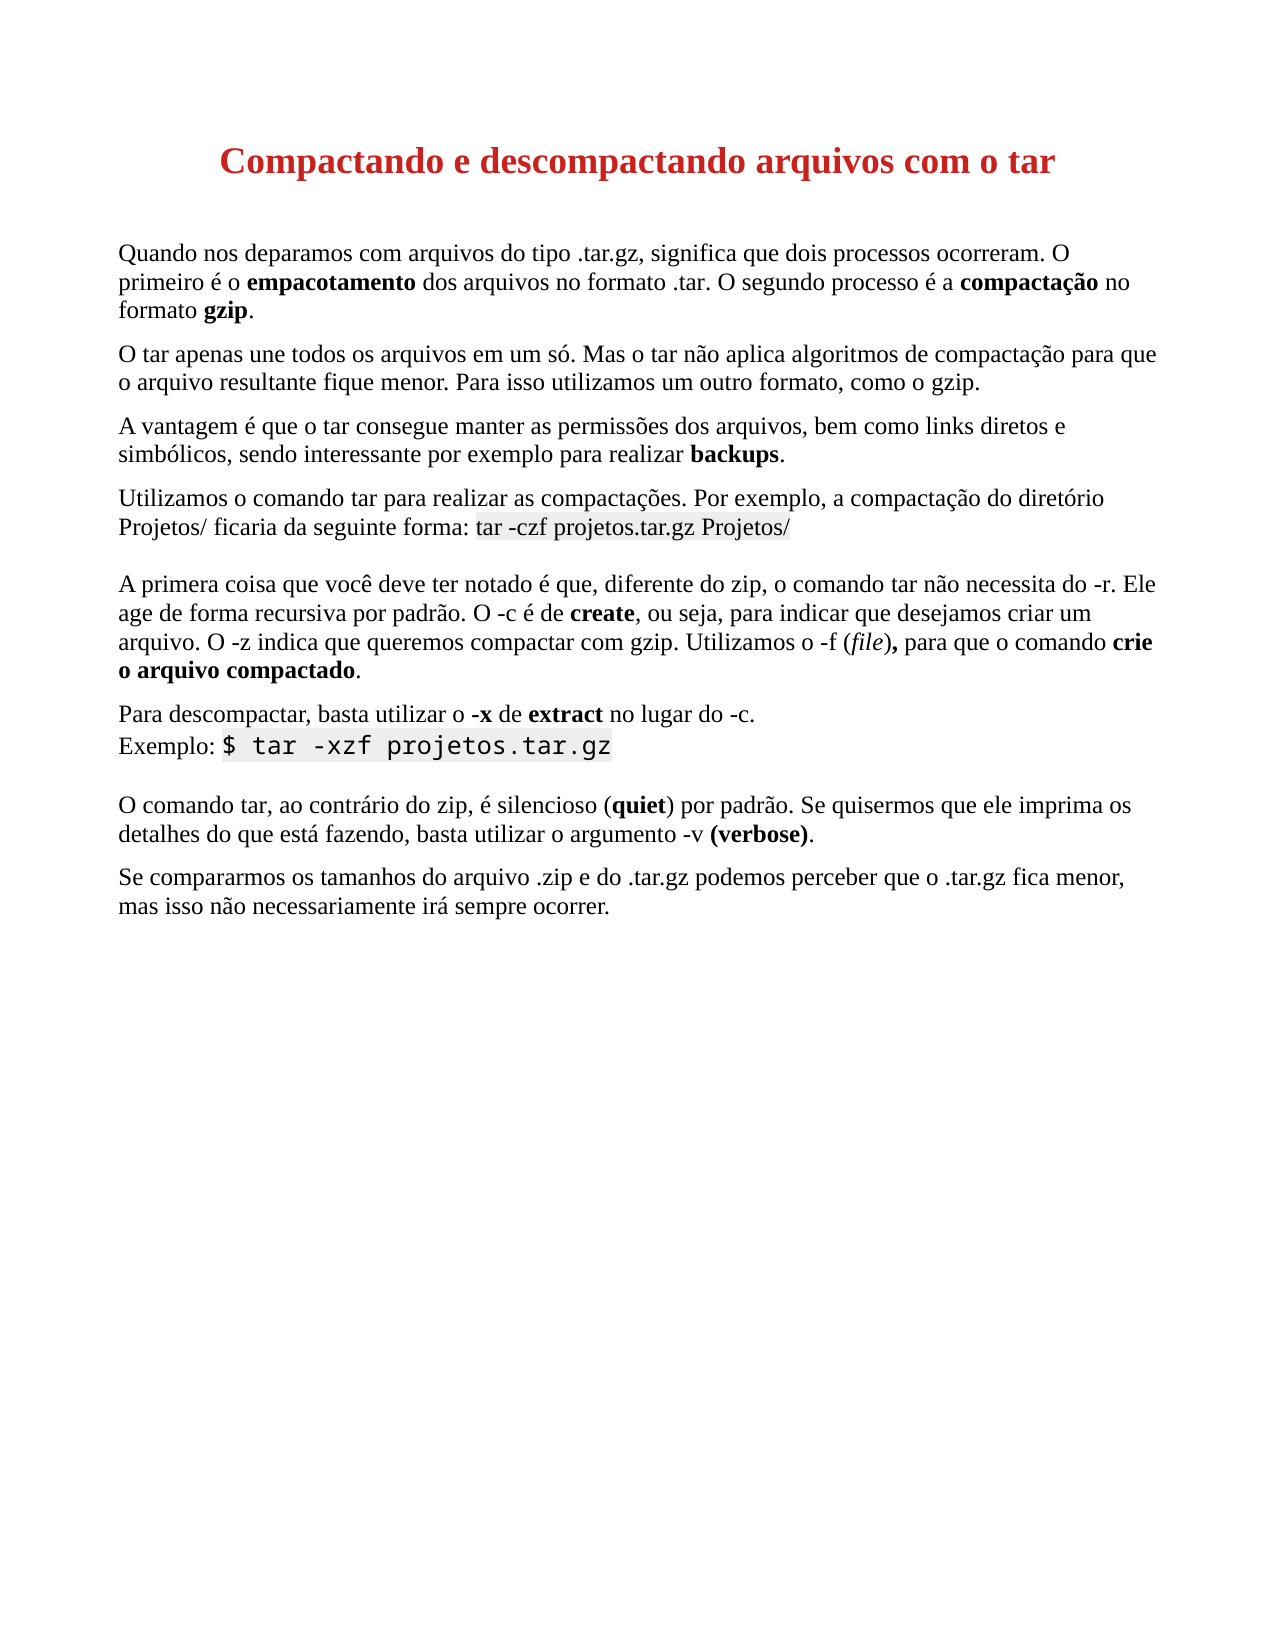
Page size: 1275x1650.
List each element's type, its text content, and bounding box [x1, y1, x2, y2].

text A vantagem é que o tar consegue manter as permissões dos arquivos, bem como links diretos e simbólicos, sendo interessante por exemplo para realizar backups. [118, 411, 1157, 468]
subtitle Compactando e descompactando arquivos com o tar [118, 139, 1157, 182]
text Para descompactar, basta utilizar o -x de extract no lugar do -c. Exemplo: $ tar -xzf projetos.tar.gz O comando tar, ao contrário do zip, é silencioso (quiet) por padrão. Se quisermos que ele imprima os detalhes do que está fazendo, basta utilizar o argumento -v (verbose). [118, 699, 1157, 848]
text O tar apenas une todos os arquivos em um só. Mas o tar não aplica algoritmos de compactação para que o arquivo resultante fique menor. Para isso utilizamos um outro formato, como o gzip. [118, 339, 1157, 396]
text Se compararmos os tamanhos do arquivo .zip e do .tar.gz podemos perceber que o .tar.gz fica menor, mas isso não necessariamente irá sempre ocorrer. [118, 862, 1157, 920]
text Utilizamos o comando tar para realizar as compactações. Por exemplo, a compactação do diretório Projetos/ ficaria da seguinte forma: tar -czf projetos.tar.gz Projetos/ A primera coisa que você deve ter notado é que, diferente do zip, o comando tar não necessita do -r. Ele age de forma recursiva por padrão. O -c é de create, ou seja, para indicar que desejamos criar um arquivo. O -z indica que queremos compactar com gzip. Utilizamos o -f (file), para que o comando crie o arquivo compactado. [118, 483, 1157, 684]
text Quando nos deparamos com arquivos do tipo .tar.gz, significa que dois processos ocorreram. O primeiro é o empacotamento dos arquivos no formato .tar. O segundo processo é a compactação no formato gzip. [118, 238, 1157, 324]
